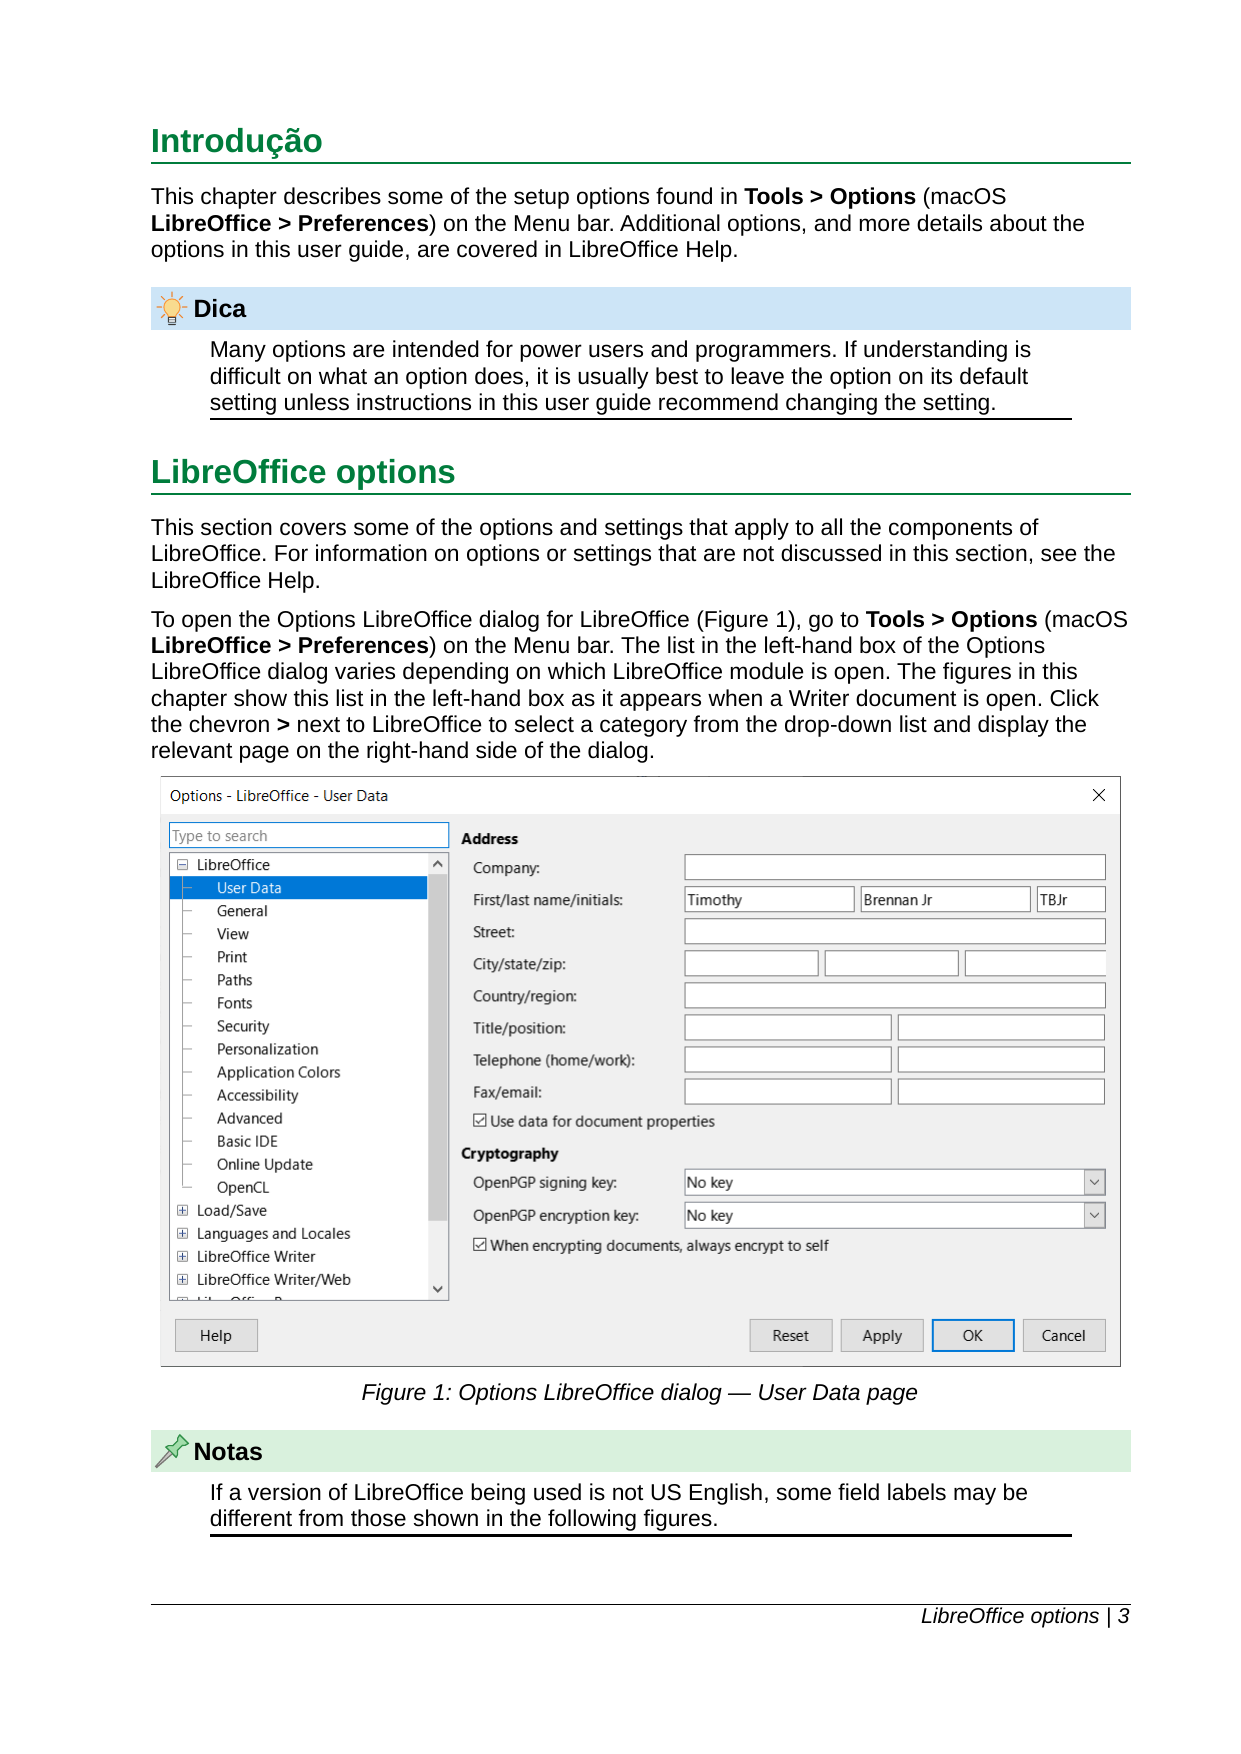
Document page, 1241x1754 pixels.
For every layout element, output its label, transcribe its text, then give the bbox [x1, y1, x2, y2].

text This chapter describes some of the setup options found in Tools > Options (macOS LibreOffice > Preferences) on the Menu bar. Additional options, and more details about the options in this user guide, are covered in LibreOffice Help. [151, 183, 1131, 262]
subtitle Introdução [151, 121, 1131, 162]
text If a version of LibreOffice being used is not US English, some field labels may be different from those shown in the following figures. [209, 1479, 1072, 1537]
subtitle LibreOffice options [151, 452, 1131, 493]
subtitle Notas [193, 1430, 1131, 1472]
text This section covers some of the options and settings that apply to all the components of LibreOffice. For information on options or settings that are not discussed in this section, see the LibreOffice Help. [151, 514, 1131, 593]
text To open the Options LibreOffice dialog for LibreOffice (Figure 1), go to Tools > Options (macOS LibreOffice > Preferences) on the Menu bar. The list in the left-hand box of the Options LibreOffice dialog varies depending on which LibreOffice module is open. The figures in this chapter show this list in the left-hand box as it appears when a Writer document is open. Click the chevron > next to LibreOffice to select a category from the drop-down list and display the relevant page on the right-hand side of the dialog. [151, 606, 1131, 764]
picture [160, 776, 1121, 1367]
text Many options are intended for power users and programmers. If understanding is difficult on what an option does, it is usually best to leave the option on its default setting unless instructions in this user guide recommend changing the setting. [209, 336, 1072, 420]
text Figure 1: Options LibreOffice dialog — User Data page [161, 1378, 1121, 1405]
subtitle Dica [151, 287, 1131, 330]
